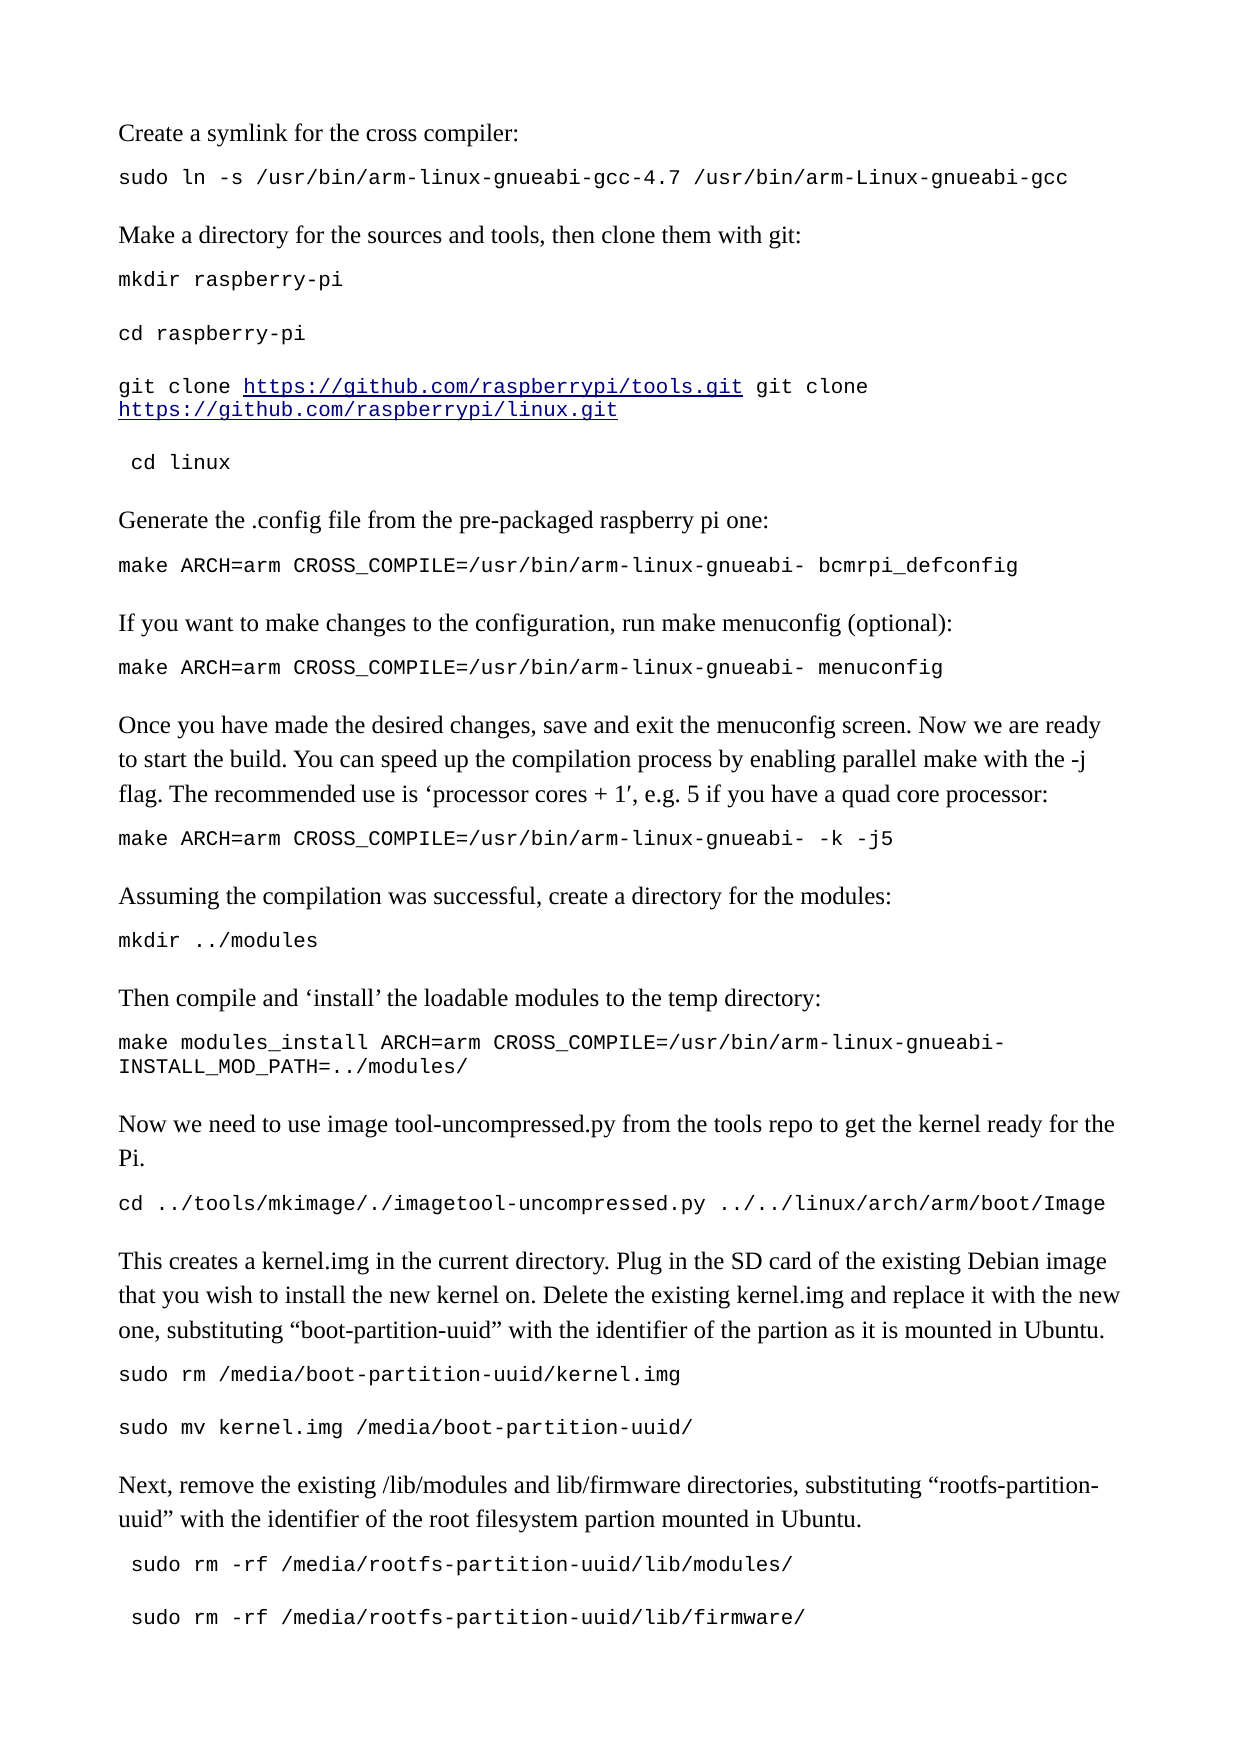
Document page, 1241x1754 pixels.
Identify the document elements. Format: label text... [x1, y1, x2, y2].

text make modules_install ARCH=arm CROSS_COMPILE=/usr/bin/arm-linux-gnueabi- INSTALL_MOD_PATH=../modules/ [118, 1032, 1122, 1079]
text sudo mv kernel.img /media/boot-partition-uuid/ [118, 1417, 1122, 1441]
text sudo ln -s /usr/bin/arm-linux-gnueabi-gcc-4.7 /usr/bin/arm-Linux-gnueabi-gcc [118, 167, 1122, 191]
text Assuming the compilation was successful, create a directory for the modules: [118, 881, 1122, 910]
text cd raspberry-pi [118, 322, 1122, 346]
text git clone https://github.com/raspberrypi/tools.git git clone https://github.com/raspberrypi/linux.git [118, 376, 1122, 423]
text cd linux [118, 452, 1122, 476]
text sudo rm -rf /media/rootfs-partition-uuid/lib/firmware/ [118, 1607, 1122, 1630]
text sudo rm /media/boot-partition-uuid/kernel.img [118, 1364, 1122, 1387]
text If you want to make changes to the configuration, run make menuconfig (optional): [118, 608, 1122, 636]
text sudo rm -rf /media/rootfs-partition-uuid/lib/modules/ [118, 1553, 1122, 1577]
text Generate the .config file from the pre-packaged raspberry pi one: [118, 506, 1122, 534]
text Make a directory for the sources and tools, then clone them with git: [118, 220, 1122, 249]
text Now we need to use image tool-uncompressed.py from the tools repo to get the kernel ready for the Pi. [118, 1109, 1122, 1172]
text mkdir ../modules [118, 930, 1122, 954]
text Once you have made the desired changes, save and exit the menuconfig screen. Now we are ready to start the build. You can speed up the compilation process by enabling parallel make with the -j flag. The recommended use is ‘processor cores + 1′, e.g. 5 if you have a quad core processor: [118, 710, 1122, 808]
text Create a symlink for the cross compiler: [118, 118, 1122, 147]
text make ARCH=arm CROSS_COMPILE=/usr/bin/arm-linux-gnueabi- menuconfig [118, 657, 1122, 680]
text This creates a kernel.img in the current directory. Plug in the SD card of the existing Debian image that you wish to install the new kernel on. Delete the existing kernel.img and replace it with the new one, substituting “boot-partition-uuid” with the identifier of the partion as it is mounted in Ubuntu. [118, 1246, 1122, 1343]
text mkdir raspberry-pi [118, 269, 1122, 293]
text make ARCH=arm CROSS_COMPILE=/usr/bin/arm-linux-gnueabi- bcmrpi_defconfig [118, 554, 1122, 578]
text make ARCH=arm CROSS_COMPILE=/usr/bin/arm-linux-gnueabi- -k -j5 [118, 828, 1122, 852]
text cd ../tools/mkimage/./imagetool-uncompressed.py ../../linux/arch/arm/boot/Image [118, 1193, 1122, 1216]
text Next, remove the existing /lib/modules and lib/firmware directories, substituting “rootfs-partition-uuid” with the identifier of the root filesystem partion mounted in Ubuntu. [118, 1470, 1122, 1533]
text Then compile and ‘install’ the loadable modules to the temp directory: [118, 983, 1122, 1012]
